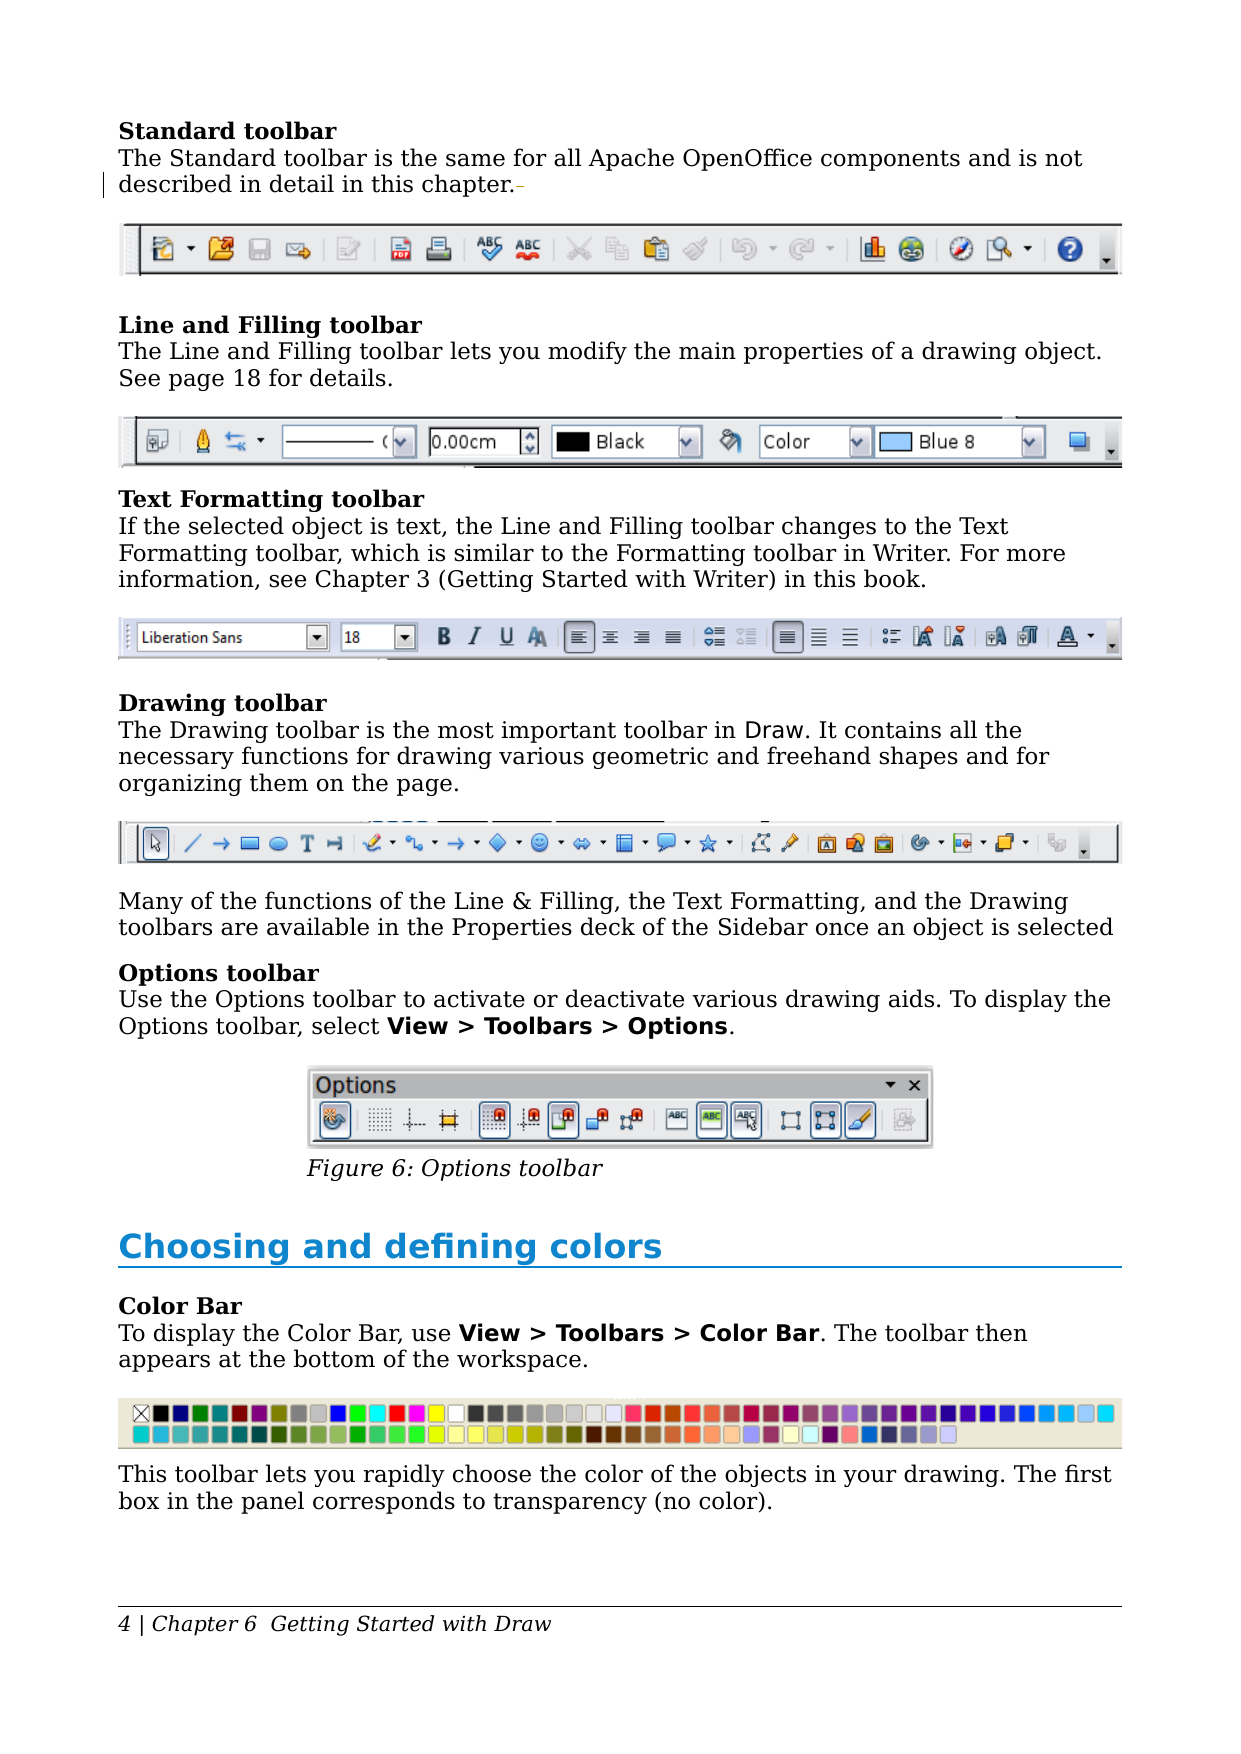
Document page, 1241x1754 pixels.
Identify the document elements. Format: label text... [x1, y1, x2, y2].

picture [118, 416, 1123, 468]
text This toolbar lets you rapidly choose the color of the objects in your drawing. The first box in the panel corresponds to transparency (no color). [118, 1461, 1122, 1515]
text Standard toolbar [118, 118, 1122, 145]
picture [118, 617, 1123, 660]
picture [118, 1398, 1123, 1449]
text Options toolbar [118, 960, 1122, 987]
text Text Formatting toolbar [118, 486, 1122, 513]
text Use the Options toolbar to activate or deactivate various drawing aids. To display the Options toolbar, select View > Toolbars > Options. [118, 987, 1122, 1040]
text Color Bar [118, 1293, 1122, 1320]
picture [306, 1065, 934, 1149]
text To display the Color Bar, use View > Toolbars > Color Bar. The toolbar then appears at the bottom of the workspace. [118, 1320, 1122, 1373]
text Many of the functions of the Line & Filling, the Text Formatting, and the Drawing toolbars are available in the Properties deck of the Sidebar once an object is selected [118, 888, 1122, 941]
subtitle Choosing and defining colors [118, 1227, 1122, 1266]
picture [118, 223, 1123, 276]
text Line and Filling toolbar [118, 312, 1122, 338]
text The Line and Filling toolbar lets you modify the main properties of a drawing object. See page 18 for details. [118, 338, 1122, 392]
text If the selected object is text, the Line and Filling toolbar changes to the Text Formatting toolbar, which is similar to the Formatting toolbar in Writer. For more information, see Chapter 3 (Getting Started with Writer) in this book. [118, 513, 1122, 593]
text Drawing toolbar [118, 690, 1122, 717]
text The Drawing toolbar is the most important toolbar in Draw. It contains all the necessary functions for drawing various geometric and freehand shapes and for organizing them on the page. [118, 717, 1122, 797]
text The Standard toolbar is the same for all Apache OpenOffice components and is not described in detail in this chapter. [118, 145, 1122, 198]
text Figure 6: Options toolbar [307, 1155, 933, 1181]
picture [118, 821, 1123, 864]
